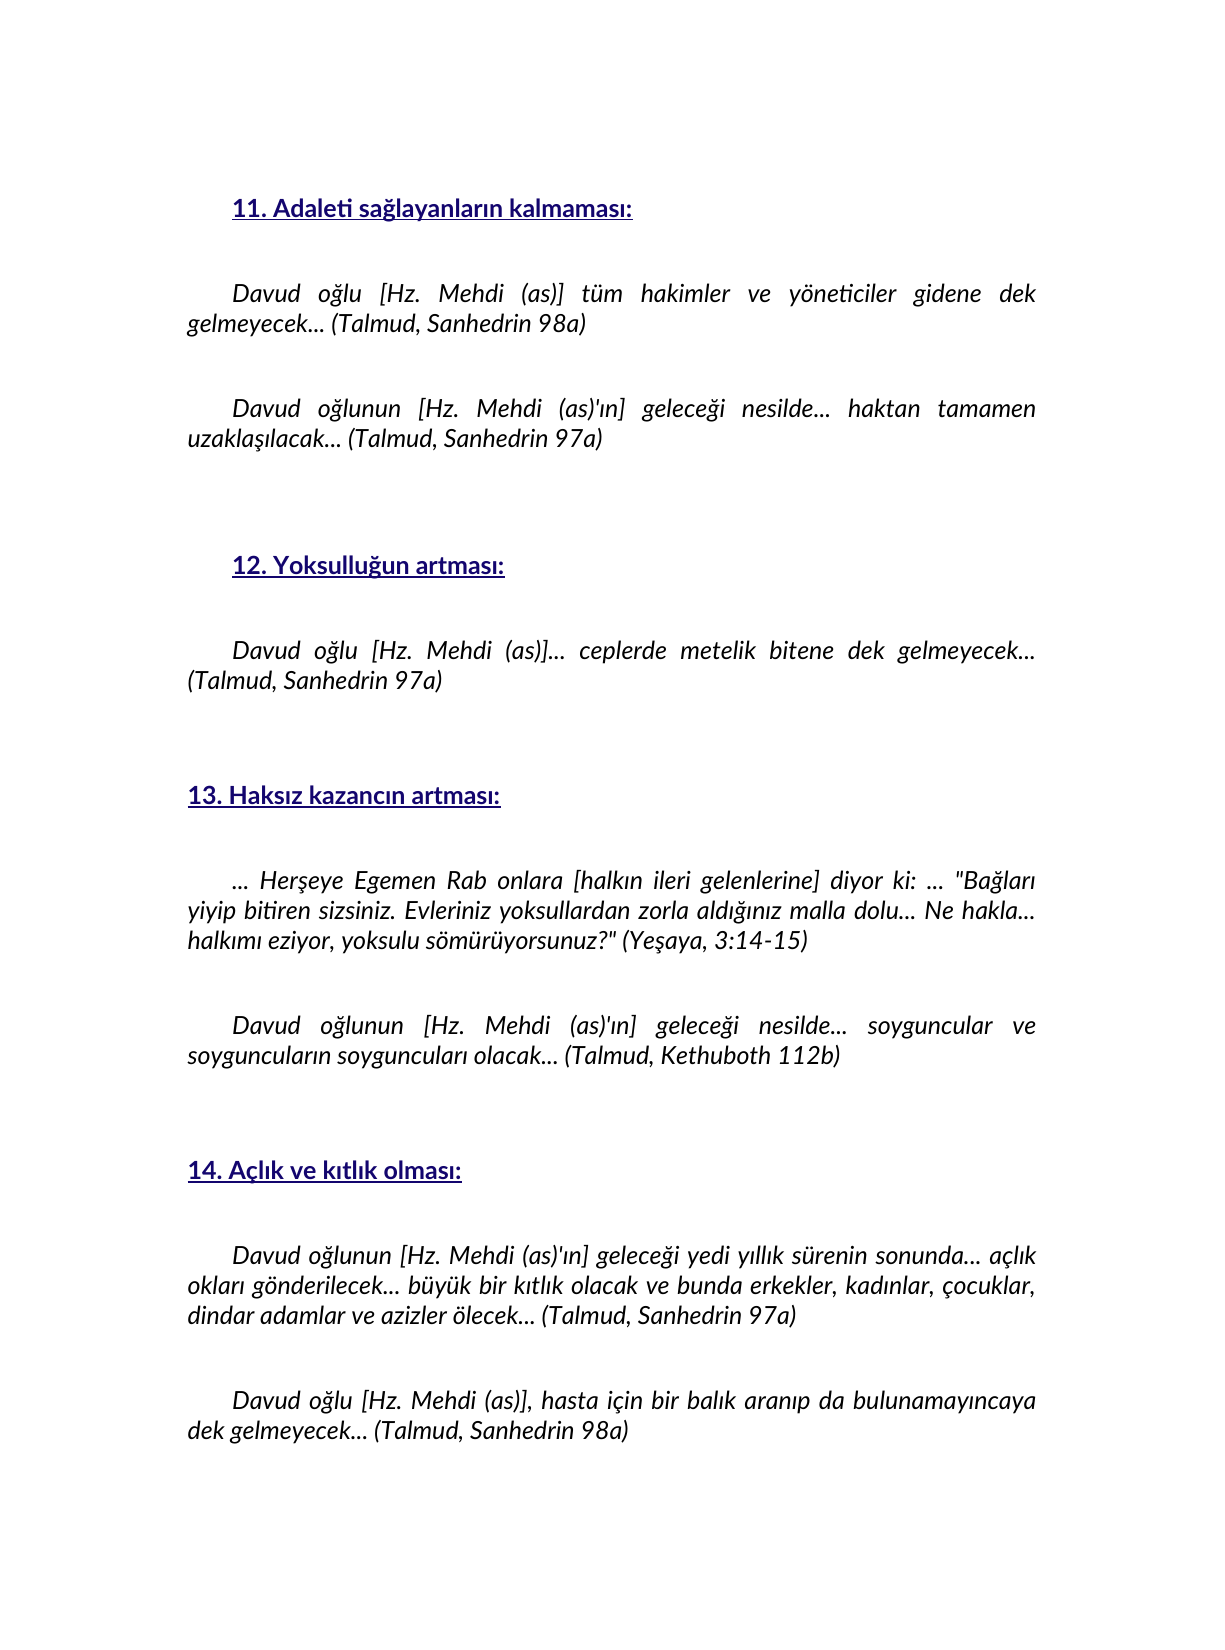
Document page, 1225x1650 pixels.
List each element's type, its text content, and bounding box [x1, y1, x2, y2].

text Davud oğlu [Hz. Mehdi (as)], hasta için bir balık aranıp da bulunamayıncaya dek gelmeyecek... (Talmud, Sanhedrin 98a) [187, 1385, 1037, 1445]
text Davud oğlunun [Hz. Mehdi (as)'ın] geleceği yedi yıllık sürenin sonunda... açlık okları gönderilecek... büyük bir kıtlık olacak ve bunda erkekler, kadınlar, çocuklar, dindar adamlar ve azizler ölecek... (Talmud, Sanhedrin 97a) [187, 1240, 1037, 1330]
text 12. Yoksulluğun artması: [187, 550, 1037, 580]
text Davud oğlunun [Hz. Mehdi (as)'ın] geleceği nesilde... soyguncular ve soyguncuların soyguncuları olacak... (Talmud, Kethuboth 112b) [187, 1010, 1037, 1070]
text 11. Adaleti sağlayanların kalmaması: [187, 192, 1037, 222]
text 13. Haksız kazancın artması: [187, 750, 1037, 810]
text Davud oğlu [Hz. Mehdi (as)] tüm hakimler ve yöneticiler gidene dek gelmeyecek... (Talmud, Sanhedrin 98a) [187, 277, 1037, 337]
text ... Herşeye Egemen Rab onlara [halkın ileri gelenlerine] diyor ki: ... "Bağları yiyip bitiren sizsiniz. Evleriniz yoksullardan zorla aldığınız malla dolu... Ne hakla... halkımı eziyor, yoksulu sömürüyorsunuz?" (Yeşaya, 3:14-15) [187, 865, 1037, 955]
text Davud oğlunun [Hz. Mehdi (as)'ın] geleceği nesilde... haktan tamamen uzaklaşılacak... (Talmud, Sanhedrin 97a) [187, 392, 1037, 452]
text 14. Açlık ve kıtlık olması: [187, 1125, 1037, 1185]
text Davud oğlu [Hz. Mehdi (as)]... ceplerde metelik bitene dek gelmeyecek... (Talmud, Sanhedrin 97a) [187, 635, 1037, 695]
